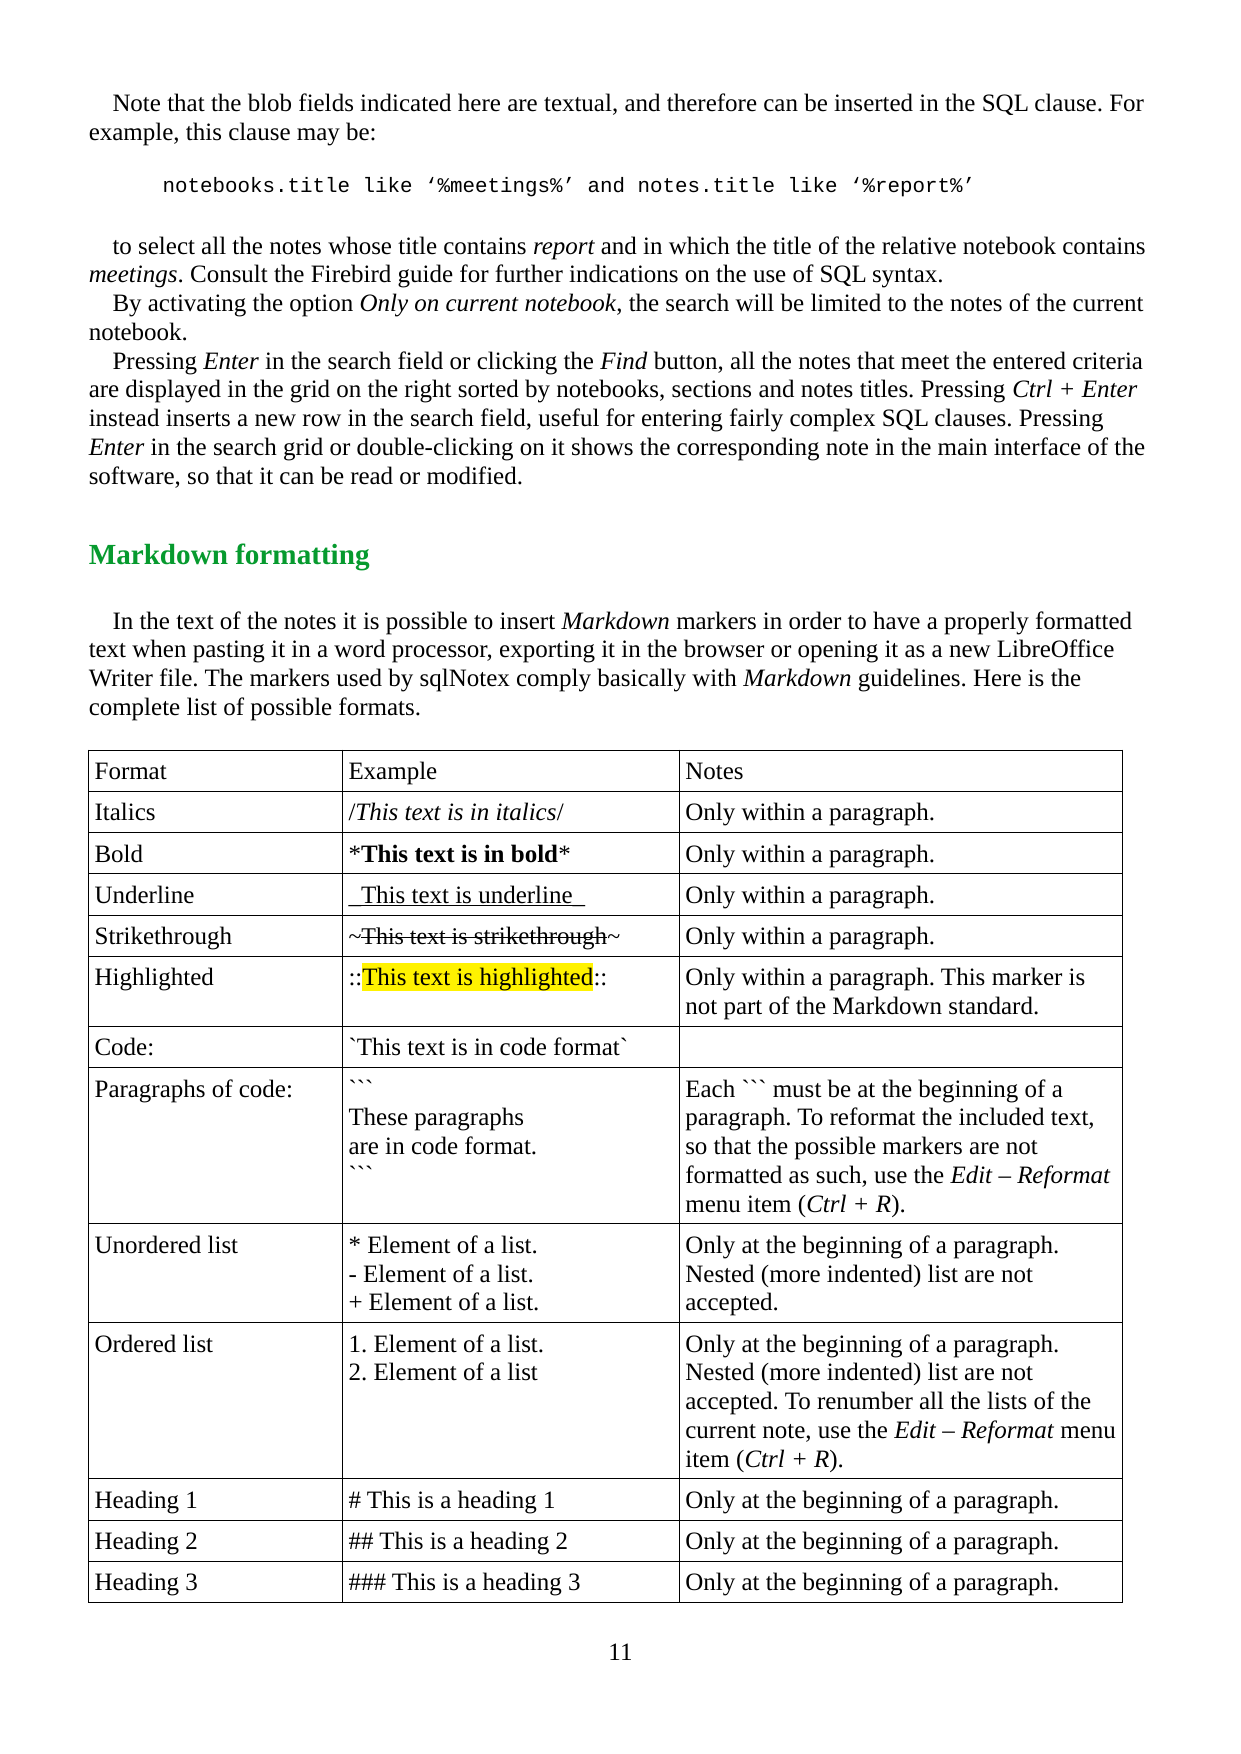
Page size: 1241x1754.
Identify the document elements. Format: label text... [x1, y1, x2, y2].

table_cell [680, 1027, 1122, 1067]
table_cell # This is a heading 1 [343, 1479, 679, 1519]
text notebooks.title like ‘%meetings%’ and notes.title like ‘%report%’ [88, 175, 1152, 198]
table_cell Highlighted [89, 957, 342, 1026]
text Note that the blob fields indicated here are textual, and therefore can be inserted in the SQL clause. For example, this clause may be: [88, 88, 1152, 146]
text to select all the notes whose title contains report and in which the title of the relative notebook contains meetings. Consult the Firebird guide for further indications on the use of SQL syntax. [88, 231, 1152, 288]
table_cell 1. Element of a list. 2. Element of a list [343, 1323, 679, 1478]
table_cell ``` These paragraphs are in code format. ``` [343, 1068, 679, 1223]
table_cell *This text is in bold* [343, 833, 679, 873]
table_header Example [343, 751, 679, 791]
table_cell Only within a paragraph. [680, 916, 1122, 956]
table_cell Heading 3 [89, 1562, 342, 1602]
table_cell ::This text is highlighted:: [343, 957, 679, 1026]
text In the text of the notes it is possible to insert Markdown markers in order to have a properly formatted text when pasting it in a word processor, exporting it in the browser or opening it as a new LibreOffice Writer file. The markers used by sqlNotex comply basically with Markdown guidelines. Here is the complete list of possible formats. [88, 606, 1152, 721]
table_cell Ordered list [89, 1323, 342, 1478]
table_cell `This text is in code format` [343, 1027, 679, 1067]
table_header Notes [680, 751, 1122, 791]
table_cell Italics [89, 792, 342, 832]
table_cell Underline [89, 874, 342, 914]
table_cell Only at the beginning of a paragraph. [680, 1479, 1122, 1519]
table_cell Only within a paragraph. This marker is not part of the Markdown standard. [680, 957, 1122, 1026]
text By activating the option Only on current notebook, the search will be limited to the notes of the current notebook. [88, 288, 1152, 346]
table_cell /This text is in italics/ [343, 792, 679, 832]
table_cell Heading 1 [89, 1479, 342, 1519]
table_cell Heading 2 [89, 1521, 342, 1561]
table_cell Code: [89, 1027, 342, 1067]
table_cell Strikethrough [89, 916, 342, 956]
text Pressing Enter in the search field or clicking the Find button, all the notes that meet the entered criteria are displayed in the grid on the right sorted by notebooks, sections and notes titles. Pressing Ctrl + Enter instead inserts a new row in the search field, useful for entering fairly complex SQL clauses. Pressing Enter in the search grid or double-clicking on it shows the corresponding note in the main interface of the software, so that it can be read or modified. [88, 346, 1152, 489]
table_cell ## This is a heading 2 [343, 1521, 679, 1561]
table_cell Only at the beginning of a paragraph. Nested (more indented) list are not accepted. [680, 1224, 1122, 1322]
table_cell _This text is underline_ [343, 874, 679, 914]
table_cell Only at the beginning of a paragraph. [680, 1562, 1122, 1602]
table_cell * Element of a list. - Element of a list. + Element of a list. [343, 1224, 679, 1322]
table_cell Only within a paragraph. [680, 874, 1122, 914]
table_cell Bold [89, 833, 342, 873]
table_cell Paragraphs of code: [89, 1068, 342, 1223]
table_cell Each ``` must be at the beginning of a paragraph. To reformat the included text, so that the possible markers are not formatted as such, use the Edit – Reformat menu item (Ctrl + R). [680, 1068, 1122, 1223]
table_cell Only within a paragraph. [680, 833, 1122, 873]
table_cell Only within a paragraph. [680, 792, 1122, 832]
subtitle Markdown formatting [88, 537, 1152, 570]
table_cell Only at the beginning of a paragraph. [680, 1521, 1122, 1561]
table_cell Only at the beginning of a paragraph. Nested (more indented) list are not accepted. To renumber all the lists of the current note, use the Edit – Reformat menu item (Ctrl + R). [680, 1323, 1122, 1478]
table_cell Unordered list [89, 1224, 342, 1322]
table_header Format [89, 751, 342, 791]
table_cell ~This text is strikethrough~ [343, 916, 679, 956]
table_cell ### This is a heading 3 [343, 1562, 679, 1602]
